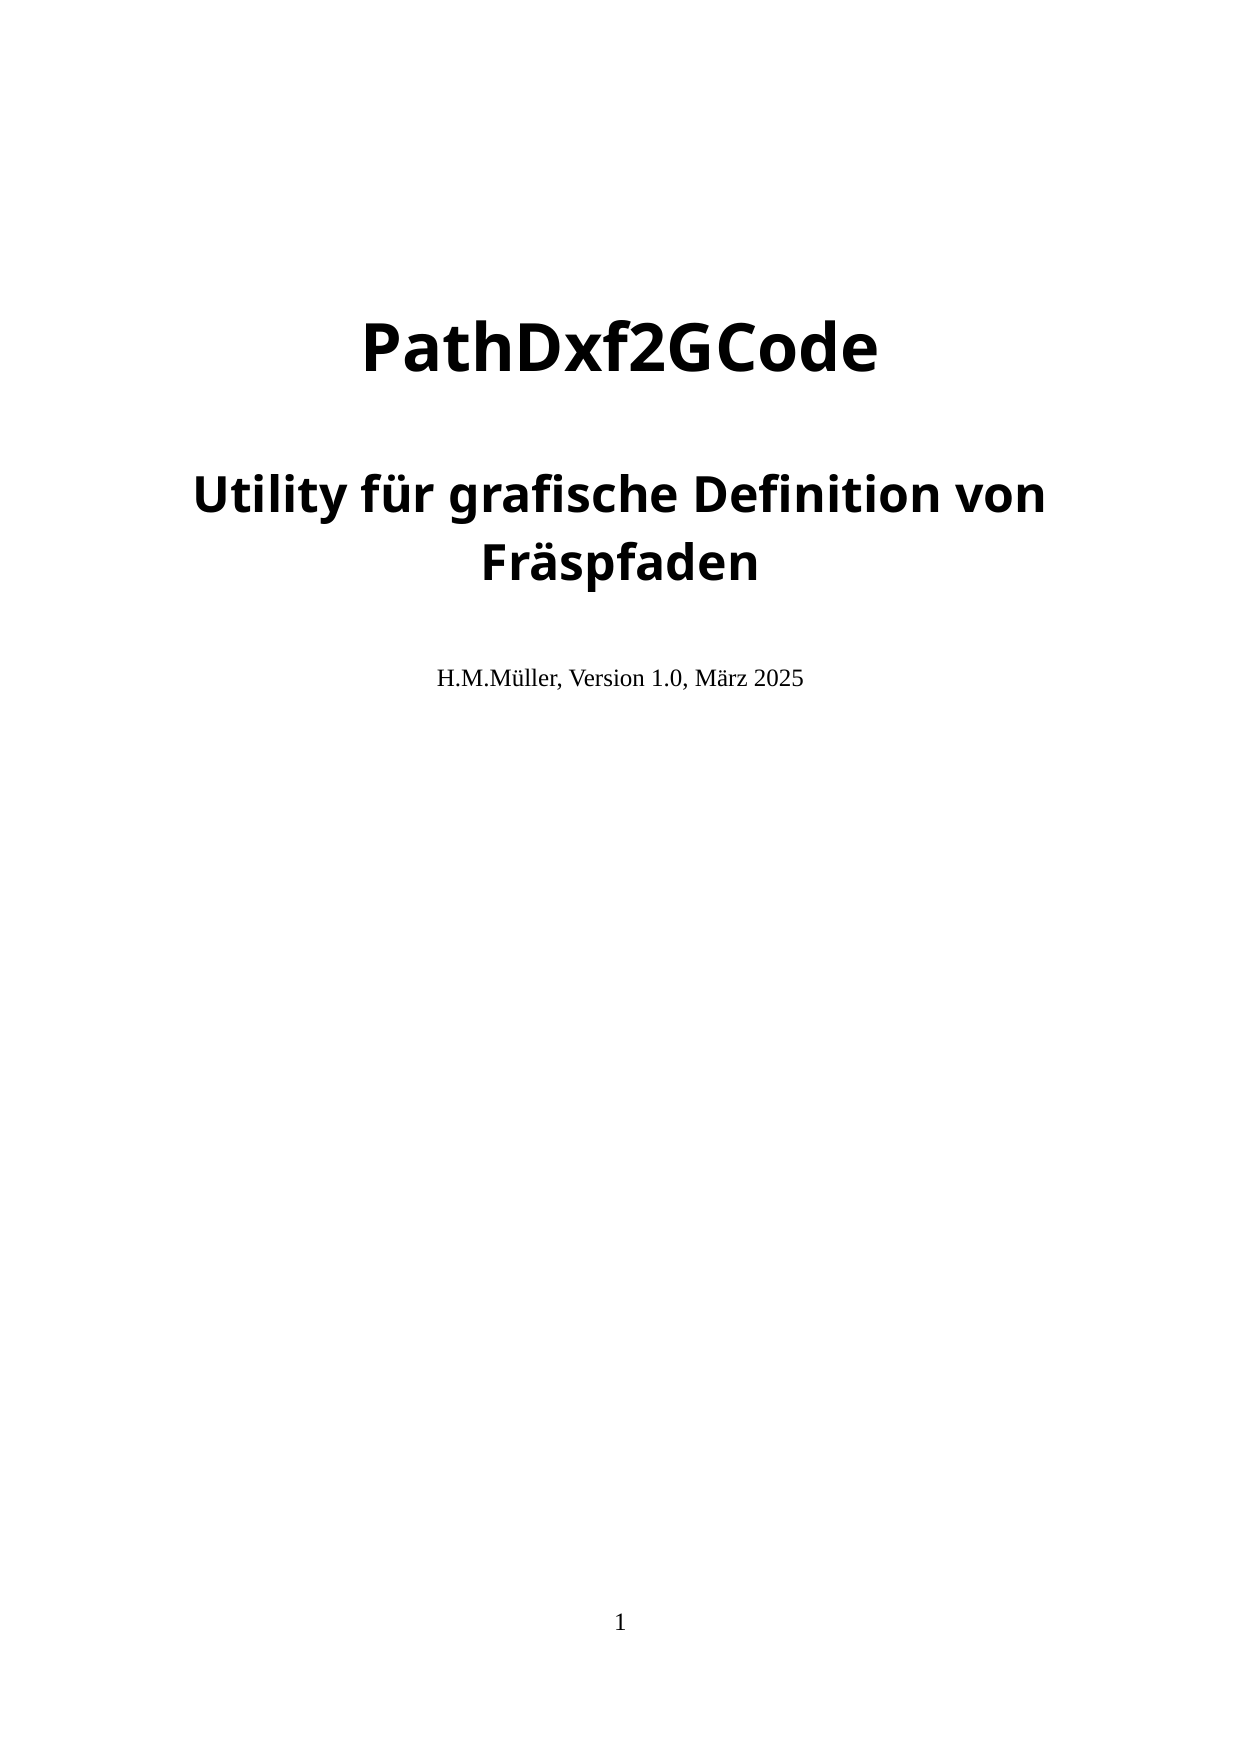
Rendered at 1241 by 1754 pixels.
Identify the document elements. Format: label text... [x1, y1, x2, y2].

text Utility für grafische Definition von Fräspfaden [118, 459, 1122, 595]
text H.M.Müller, Version 1.0, März 2025 [118, 663, 1122, 692]
text PathDxf2GCode [118, 300, 1122, 391]
